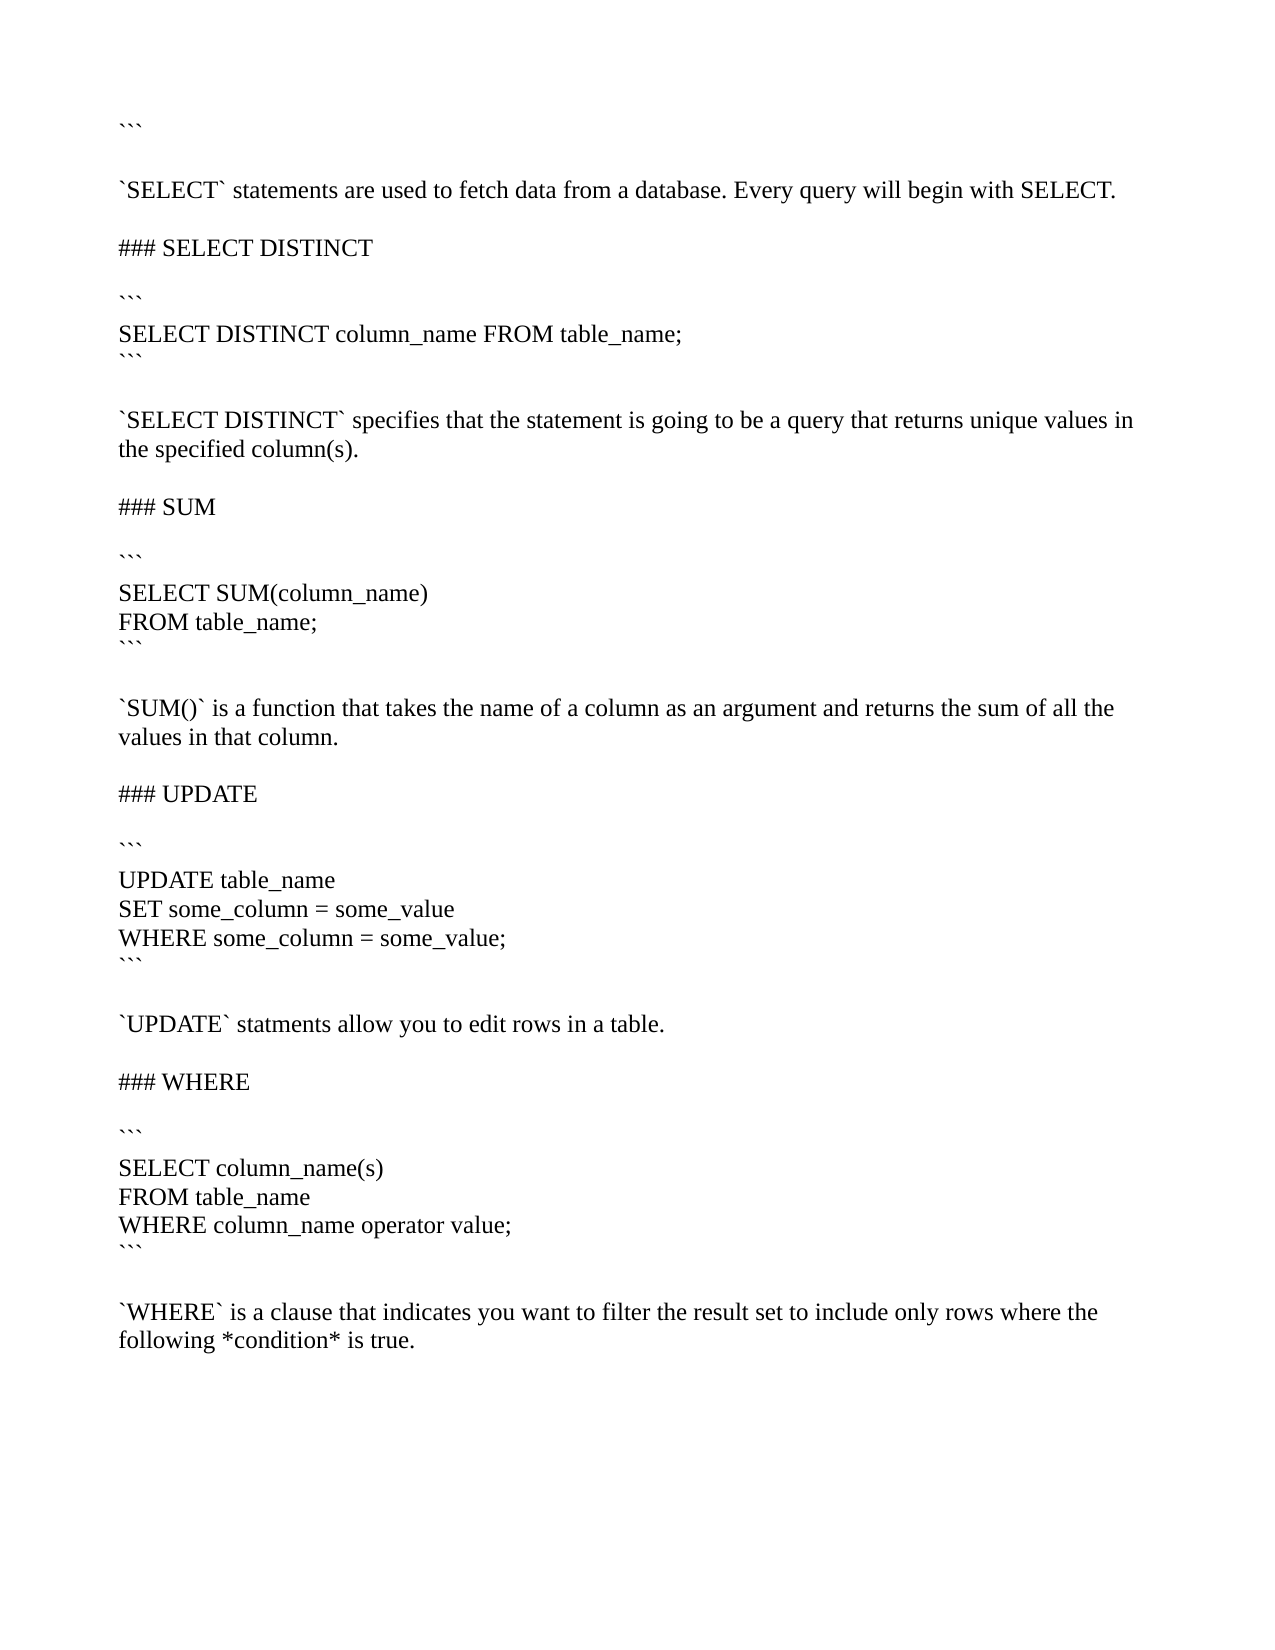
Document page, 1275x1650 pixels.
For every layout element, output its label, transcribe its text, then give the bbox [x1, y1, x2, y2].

text `WHERE` is a clause that indicates you want to filter the result set to include only rows where the following *condition* is true. [118, 1297, 1157, 1354]
text SET some_column = some_value [118, 894, 1157, 923]
text ### SELECT DISTINCT [118, 233, 1157, 262]
text UPDATE table_name [118, 866, 1157, 894]
text ``` [118, 1239, 1157, 1268]
text FROM table_name; [118, 607, 1157, 636]
text SELECT column_name(s) [118, 1153, 1157, 1182]
text `SUM()` is a function that takes the name of a column as an argument and returns the sum of all the values in that column. [118, 693, 1157, 751]
text ``` [118, 549, 1157, 578]
text SELECT SUM(column_name) [118, 578, 1157, 607]
text ``` [118, 118, 1157, 147]
text ``` [118, 1124, 1157, 1153]
text WHERE column_name operator value; [118, 1211, 1157, 1239]
text ``` [118, 952, 1157, 981]
text ### WHERE [118, 1067, 1157, 1096]
text ### UPDATE [118, 779, 1157, 808]
text ``` [118, 636, 1157, 664]
text `SELECT` statements are used to fetch data from a database. Every query will begin with SELECT. [118, 176, 1157, 204]
text `SELECT DISTINCT` specifies that the statement is going to be a query that returns unique values in the specified column(s). [118, 406, 1157, 463]
text SELECT DISTINCT column_name FROM table_name; [118, 319, 1157, 348]
text `UPDATE` statments allow you to edit rows in a table. [118, 1009, 1157, 1038]
text ``` [118, 837, 1157, 866]
text ### SUM [118, 492, 1157, 521]
text ``` [118, 291, 1157, 319]
text ``` [118, 348, 1157, 377]
text FROM table_name [118, 1182, 1157, 1211]
text WHERE some_column = some_value; [118, 923, 1157, 952]
